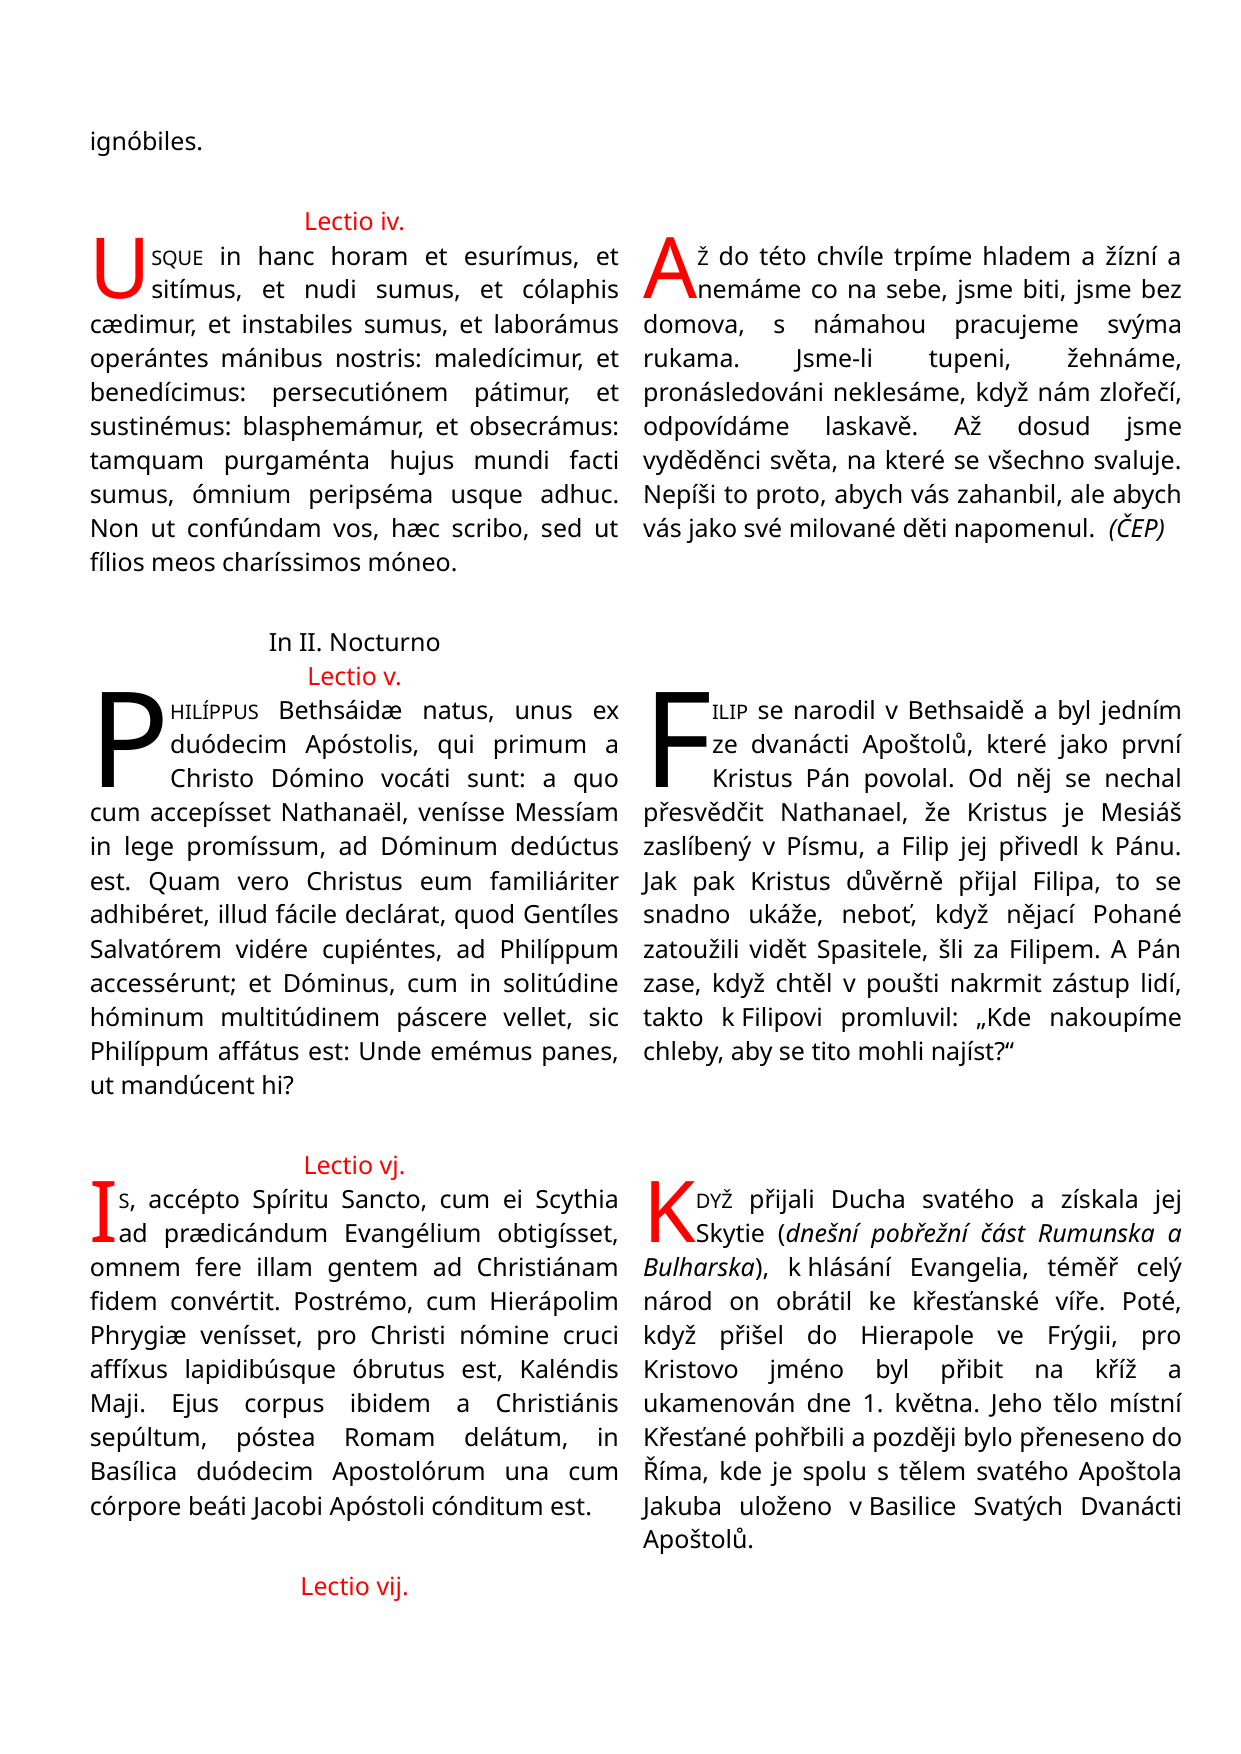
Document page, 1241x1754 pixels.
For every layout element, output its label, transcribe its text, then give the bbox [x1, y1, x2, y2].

table_cell Když přijali Ducha svatého a získala jej Skytie (dnešní pobřežní část Rumunska a Bulharska), k hlásání Evangelia, téměř celý národ on obrátil ke křesťanské víře. Poté, když přišel do Hierapole ve Frýgii, pro Kristovo jméno byl přibit na kříž a ukamenován dne 1. května. Jeho tělo místní Křesťané pohřbili a později bylo přeneseno do Říma, kde je spolu s tělem svatého Apoštola Jakuba uloženo v Basilice Svatých Dvanácti Apoštolů. [631, 1142, 1194, 1562]
table_cell ignóbiles. [78, 118, 631, 198]
table_cell In II. Nocturno Lectio v. Philíppus Bethsáidæ natus, unus ex duódecim Apóstolis, qui primum a Christo Dómino vocáti sunt: a quo cum accepísset Nathanaël, venísse Messíam in lege promíssum, ad Dóminum dedúctus est. Quam vero Christus eum familiáriter adhibéret, illud fácile declárat, quod Gentíles Salvatórem vidére cupiéntes, ad Philíppum accessérunt; et Dóminus, cum in solitúdine hóminum multitúdinem páscere vellet, sic Philíppum affátus est: Unde emémus panes, ut mandúcent hi? [78, 619, 631, 1142]
table_cell Až do této chvíle trpíme hladem a žízní a nemáme co na sebe, jsme biti, jsme bez domova, s námahou pracujeme svýma rukama. Jsme-li tupeni, žehnáme, pronásledováni neklesáme, když nám zlořečí, odpovídáme laskavě. Až dosud jsme vyděděnci světa, na které se všechno svaluje. Nepíši to proto, abych vás zahanbil, ale abych vás jako své milované děti napomenul. (ČEP) [631, 198, 1194, 619]
table_cell Lectio vij. [78, 1562, 631, 1608]
table_cell [631, 1562, 1194, 1608]
table_cell [631, 118, 1194, 198]
table_cell Lectio iv. Usque in hanc horam et esurímus, et sitímus, et nudi sumus, et cólaphis cædimur, et instabiles sumus, et laborámus operántes mánibus nostris: maledícimur, et benedícimus: persecutiónem pátimur, et sustinémus: blasphemámur, et obsecrámus: tamquam purgaménta hujus mundi facti sumus, ómnium peripséma usque adhuc. Non ut confúndam vos, hæc scribo, sed ut fílios meos charíssimos móneo. [78, 198, 631, 619]
table_cell Filip se narodil v Bethsaidě a byl jedním ze dvanácti Apoštolů, které jako první Kristus Pán povolal. Od něj se nechal přesvědčit Nathanael, že Kristus je Mesiáš zaslíbený v Písmu, a Filip jej přivedl k Pánu. Jak pak Kristus důvěrně přijal Filipa, to se snadno ukáže, neboť, když nějací Pohané zatoužili vidět Spasitele, šli za Filipem. A Pán zase, když chtěl v poušti nakrmit zástup lidí, takto k Filipovi promluvil: „Kde nakoupíme chleby, aby se tito mohli najíst?“ [631, 619, 1194, 1142]
table_cell Lectio vj. Is, accépto Spíritu Sancto, cum ei Scythia ad prædicándum Evangélium obtigísset, omnem fere illam gentem ad Christiánam fidem convértit. Postrémo, cum Hierápolim Phrygiæ venísset, pro Christi nómine cruci affíxus lapidibúsque óbrutus est, Kaléndis Maji. Ejus corpus ibidem a Christiánis sepúltum, póstea Romam delátum, in Basílica duódecim Apostolórum una cum córpore beáti Jacobi Apóstoli cónditum est. [78, 1142, 631, 1562]
